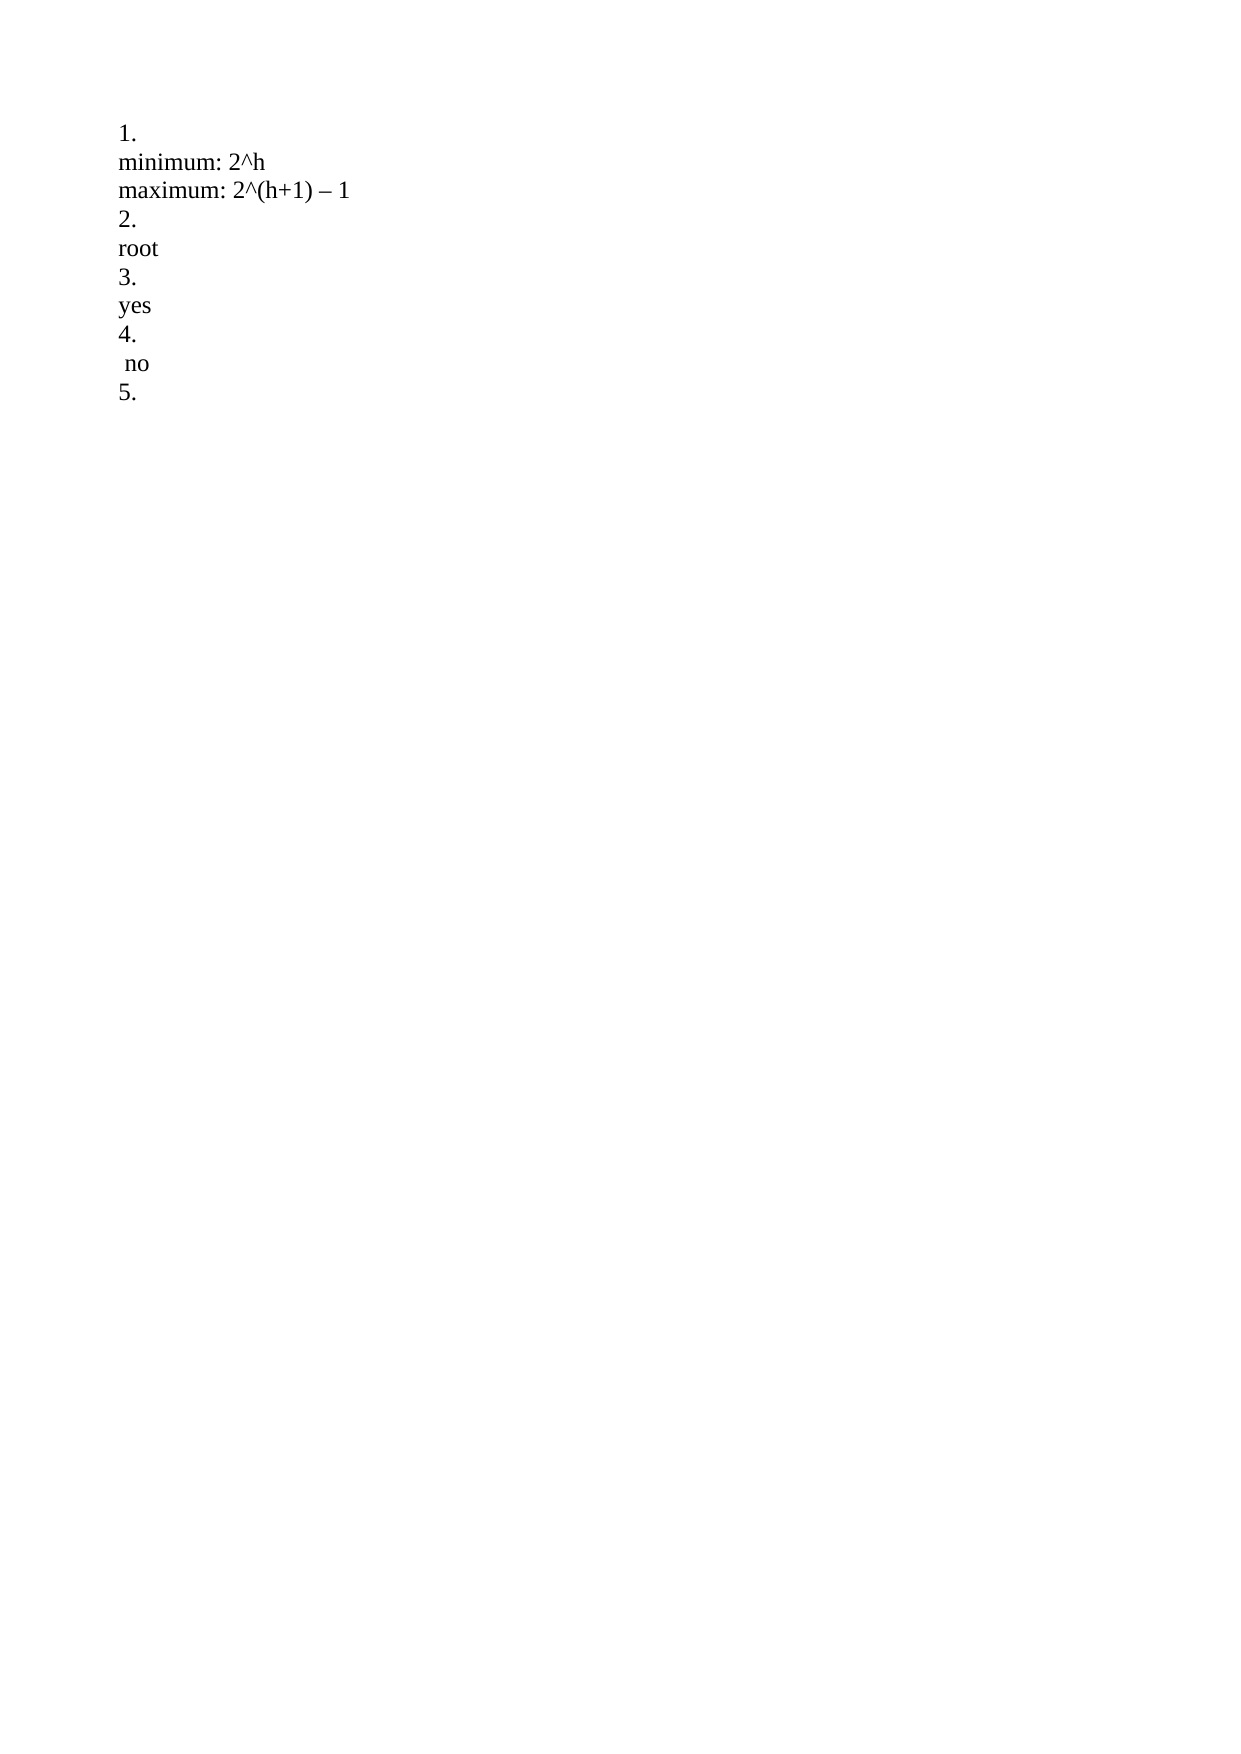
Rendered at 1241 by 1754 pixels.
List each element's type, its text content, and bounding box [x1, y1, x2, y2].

text root [118, 233, 1122, 262]
text 2. [118, 204, 1122, 233]
text minimum: 2^h [118, 147, 1122, 176]
text 1. [118, 118, 1122, 147]
text 3. [118, 262, 1122, 291]
text 4. [118, 319, 1122, 348]
text no [118, 348, 1122, 377]
text maximum: 2^(h+1) – 1 [118, 176, 1122, 204]
text yes [118, 291, 1122, 319]
text 5. [118, 377, 1122, 406]
